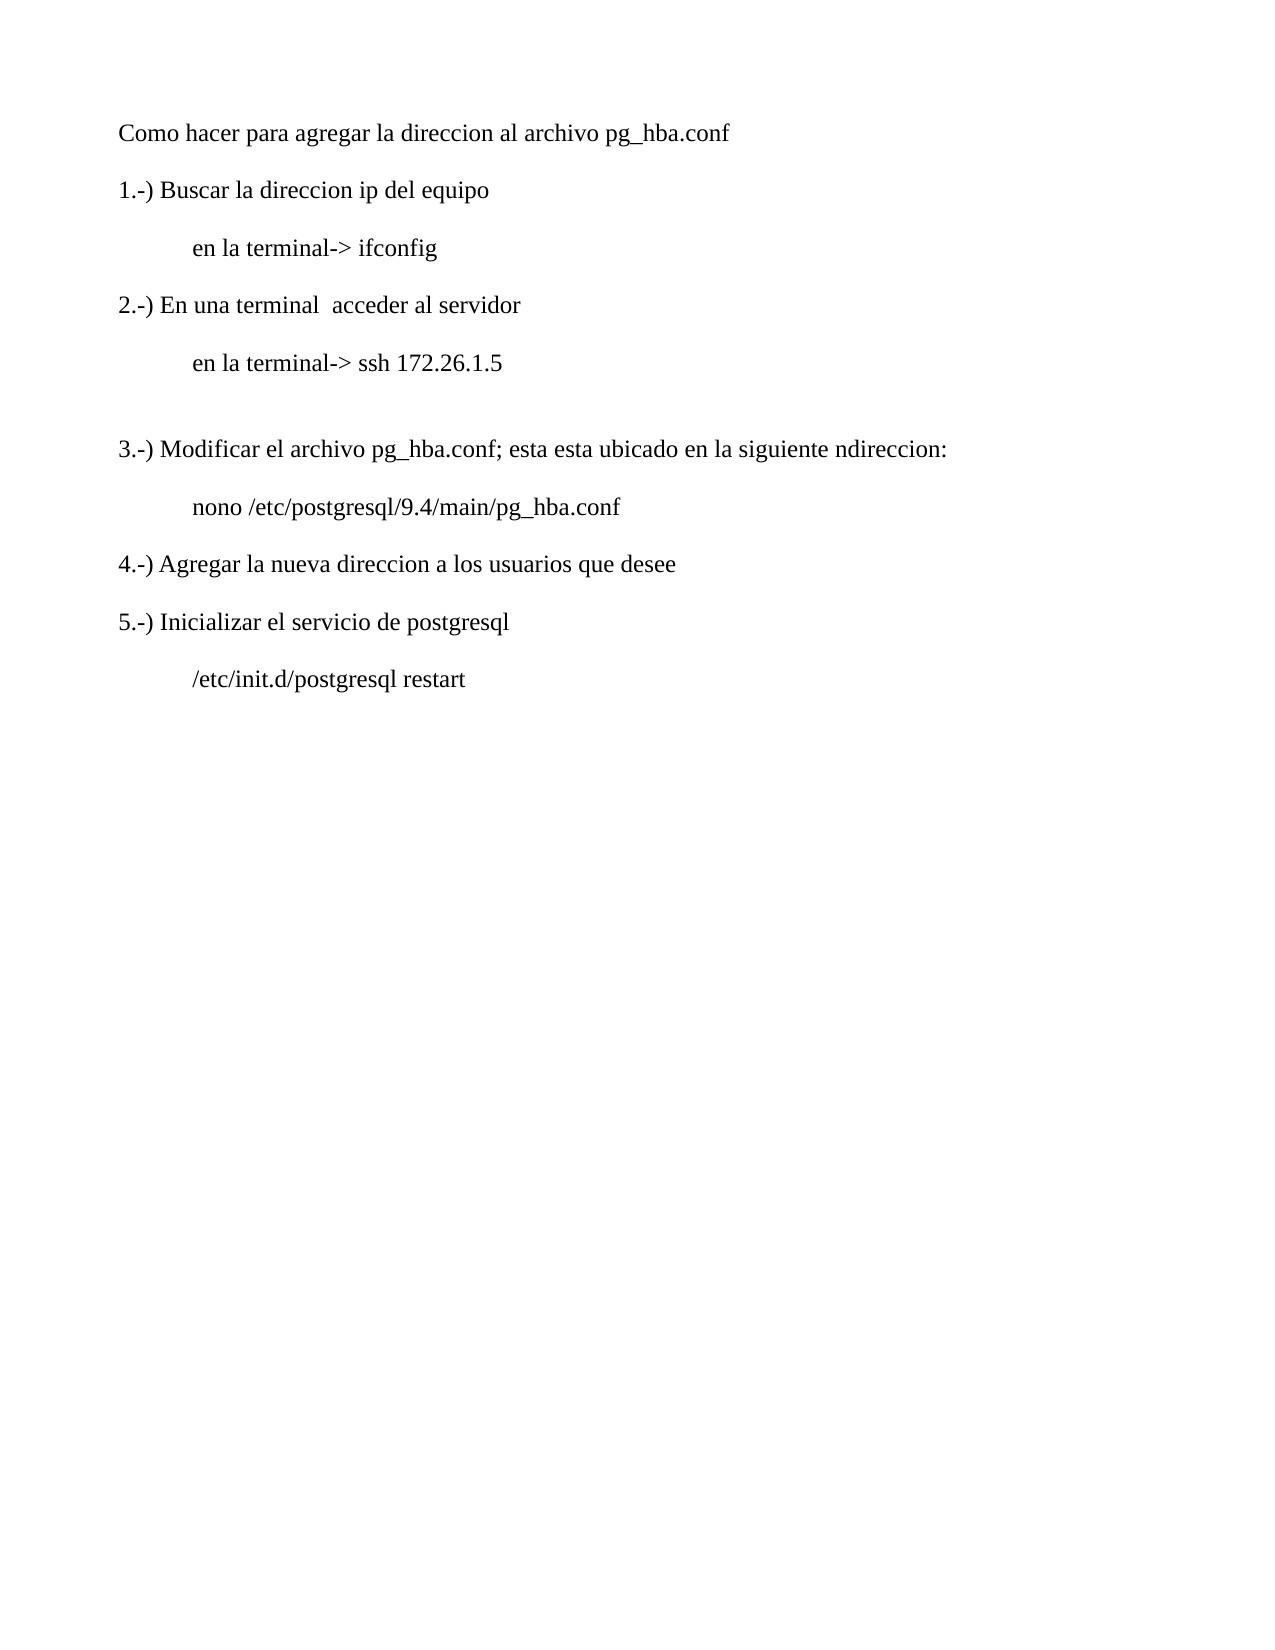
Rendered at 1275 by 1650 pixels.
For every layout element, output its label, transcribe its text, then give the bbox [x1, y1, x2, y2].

text 4.-) Agregar la nueva direccion a los usuarios que desee [118, 549, 1157, 578]
text 3.-) Modificar el archivo pg_hba.conf; esta esta ubicado en la siguiente ndireccion: [118, 434, 1157, 463]
text Como hacer para agregar la direccion al archivo pg_hba.conf [118, 118, 1157, 147]
text en la terminal-> ifconfig [118, 233, 1157, 262]
text 5.-) Inicializar el servicio de postgresql [118, 607, 1157, 636]
text /etc/init.d/postgresql restart [118, 664, 1157, 693]
text en la terminal-> ssh 172.26.1.5 [118, 348, 1157, 377]
text 1.-) Buscar la direccion ip del equipo [118, 176, 1157, 204]
text nono /etc/postgresql/9.4/main/pg_hba.conf [118, 492, 1157, 521]
text 2.-) En una terminal acceder al servidor [118, 291, 1157, 319]
